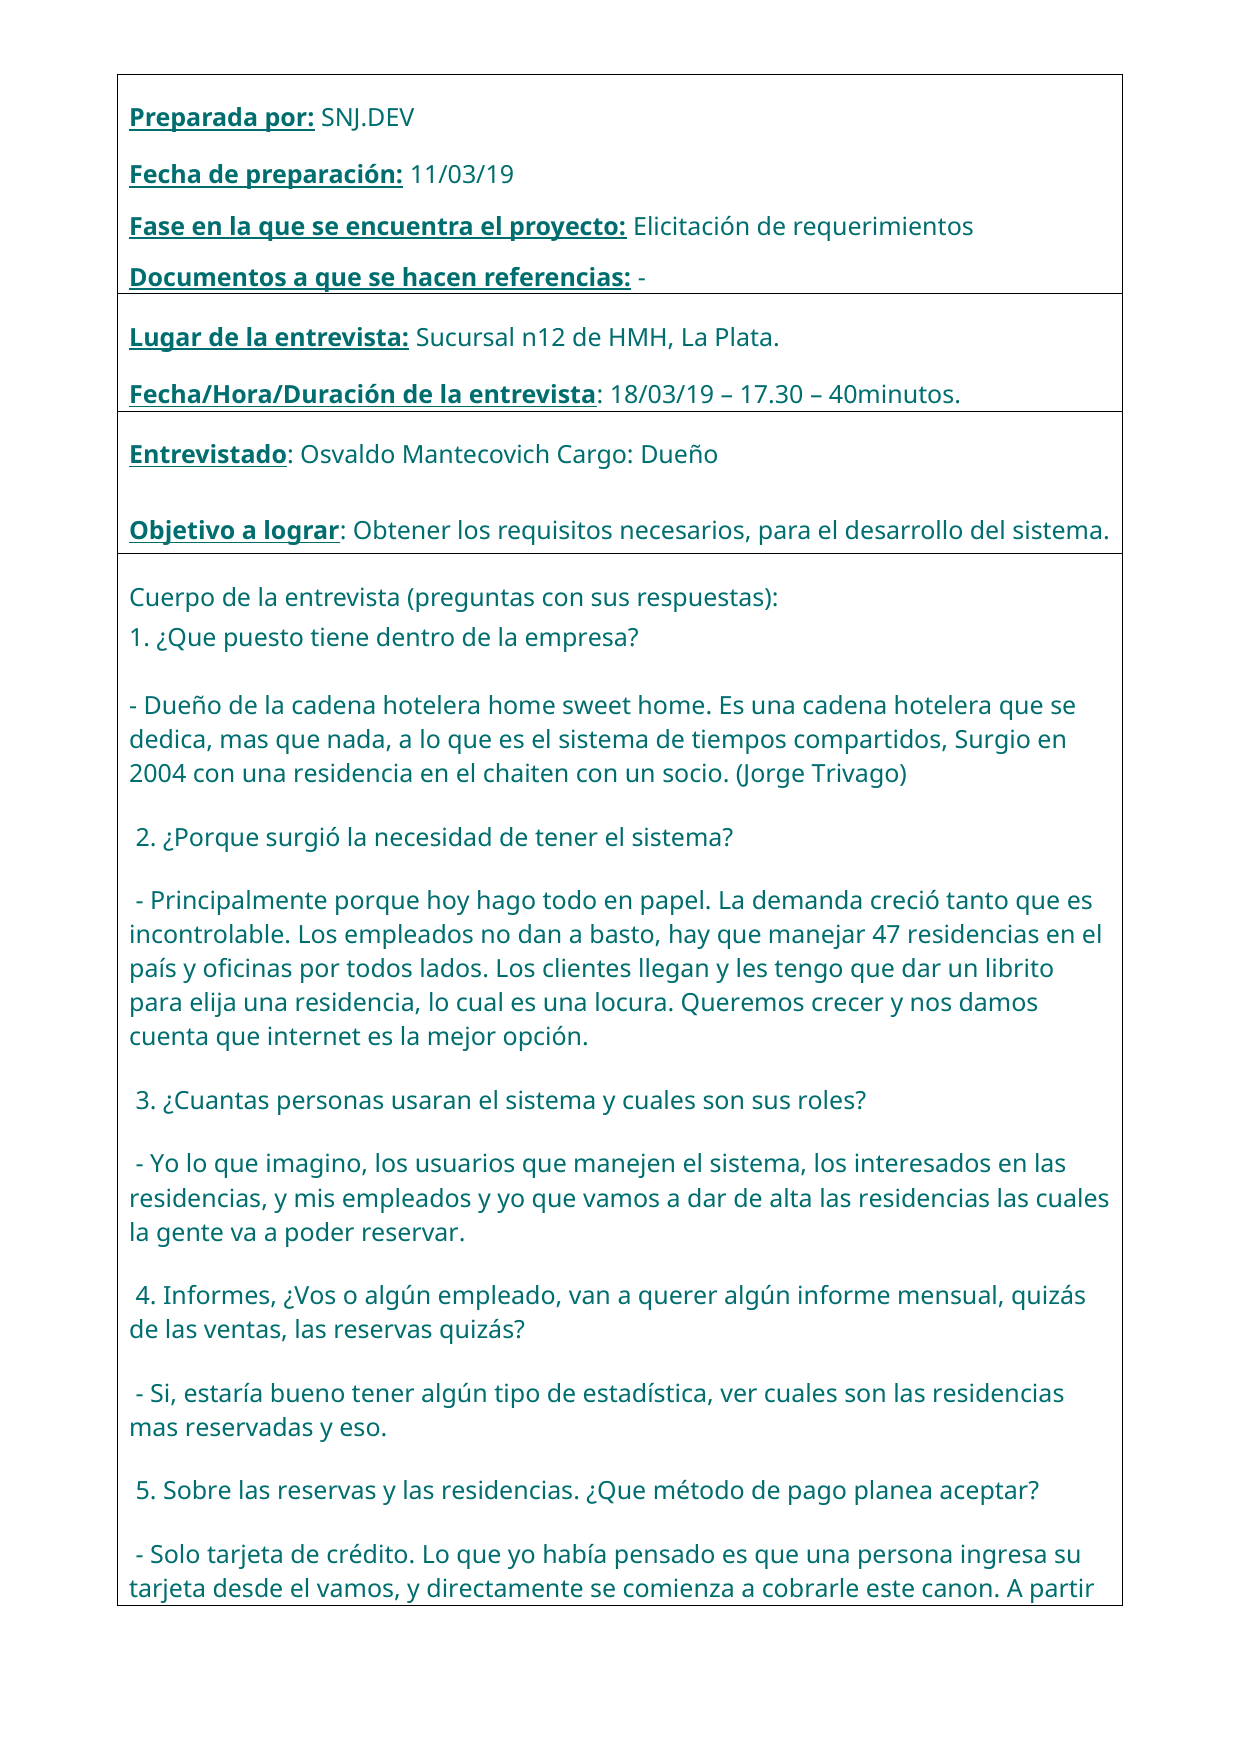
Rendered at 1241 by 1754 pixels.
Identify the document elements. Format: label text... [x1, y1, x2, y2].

table_cell Lugar de la entrevista: Sucursal n12 de HMH, La Plata. Fecha/Hora/Duración de la entrevista: 18/03/19 – 17.30 – 40minutos. [118, 294, 1122, 411]
table_header Preparada por: SNJ.DEV Fecha de preparación: 11/03/19 Fase en la que se encuentra el proyecto: Elicitación de requerimientos Documentos a que se hacen referencias: - [118, 75, 1122, 293]
table_cell Entrevistado: Osvaldo Mantecovich Cargo: Dueño Objetivo a lograr: Obtener los requisitos necesarios, para el desarrollo del sistema. [118, 412, 1122, 553]
table_cell Cuerpo de la entrevista (preguntas con sus respuestas): 1. ¿Que puesto tiene dentro de la empresa? - Dueño de la cadena hotelera home sweet home. Es una cadena hotelera que se dedica, mas que nada, a lo que es el sistema de tiempos compartidos, Surgio en 2004 con una residencia en el chaiten con un socio. (Jorge Trivago) 2. ¿Porque surgió la necesidad de tener el sistema? - Principalmente porque hoy hago todo en papel. La demanda creció tanto que es incontrolable. Los empleados no dan a basto, hay que manejar 47 residencias en el país y oficinas por todos lados. Los clientes llegan y les tengo que dar un librito para elija una residencia, lo cual es una locura. Queremos crecer y nos damos cuenta que internet es la mejor opción. 3. ¿Cuantas personas usaran el sistema y cuales son sus roles? - Yo lo que imagino, los usuarios que manejen el sistema, los interesados en las residencias, y mis empleados y yo que vamos a dar de alta las residencias las cuales la gente va a poder reservar. 4. Informes, ¿Vos o algún empleado, van a querer algún informe mensual, quizás de las ventas, las reservas quizás? - Si, estaría bueno tener algún tipo de estadística, ver cuales son las residencias mas reservadas y eso. 5. Sobre las reservas y las residencias. ¿Que método de pago planea aceptar? - Solo tarjeta de crédito. Lo que yo había pensado es que una persona ingresa su tarjeta desde el vamos, y directamente se comienza a cobrarle este canon. A partir [118, 554, 1122, 1605]
